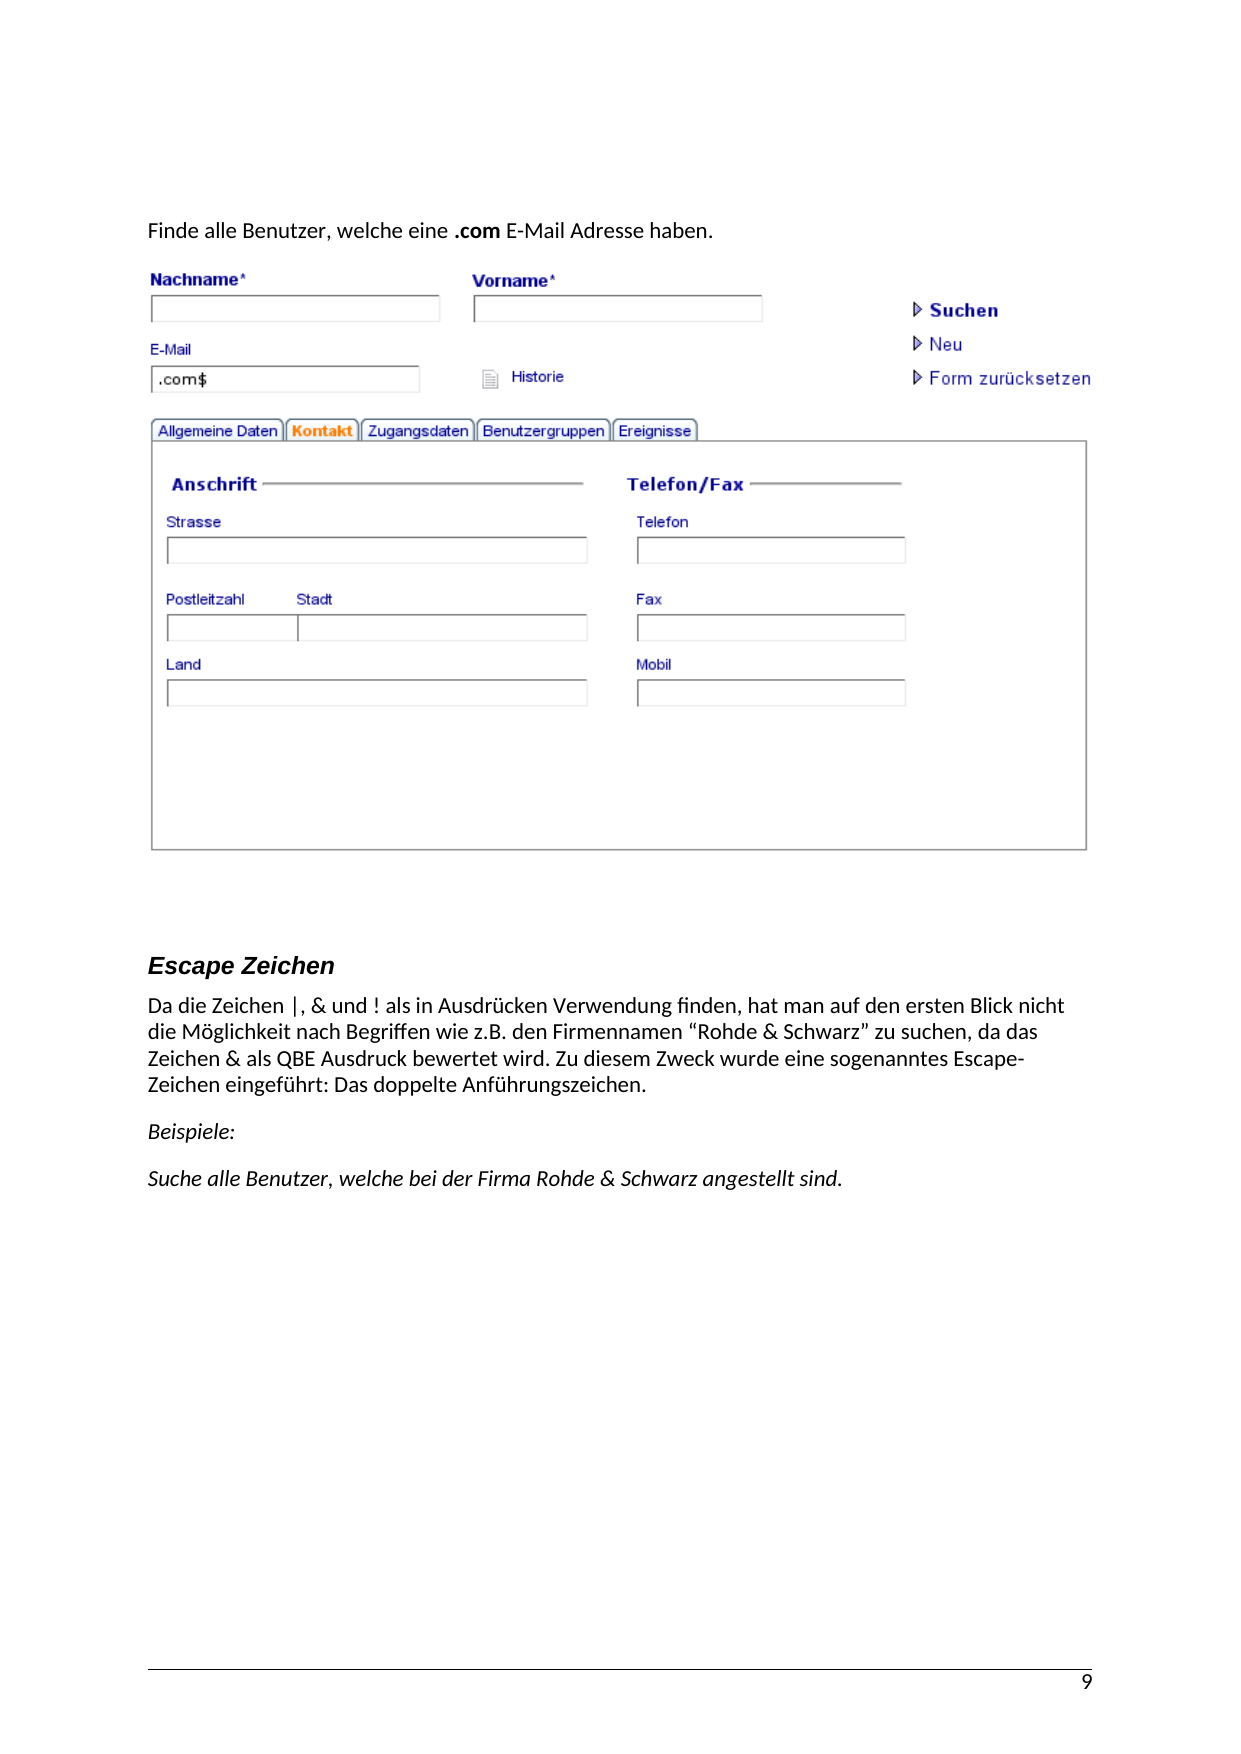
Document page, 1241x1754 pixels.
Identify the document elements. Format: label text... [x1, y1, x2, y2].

text Da die Zeichen |, & und ! als in Ausdrücken Verwendung finden, hat man auf den ersten Blick nicht die Möglichkeit nach Begriffen wie z.B. den Firmennamen “Rohde & Schwarz” zu suchen, da das Zeichen & als QBE Ausdruck bewertet wird. Zu diesem Zweck wurde eine sogenanntes Escape-Zeichen eingeführt: Das doppelte Anführungszeichen. [148, 996, 1092, 1098]
text Beispiele: [148, 1122, 1092, 1145]
text Finde alle Benutzer, welche eine .com E-Mail Adresse haben. [148, 221, 1092, 244]
text Suche alle Benutzer, welche bei der Firma Rohde & Schwarz angestellt sind. [148, 1169, 1092, 1192]
subtitle Escape Zeichen [148, 952, 1092, 979]
picture [147, 268, 1093, 856]
